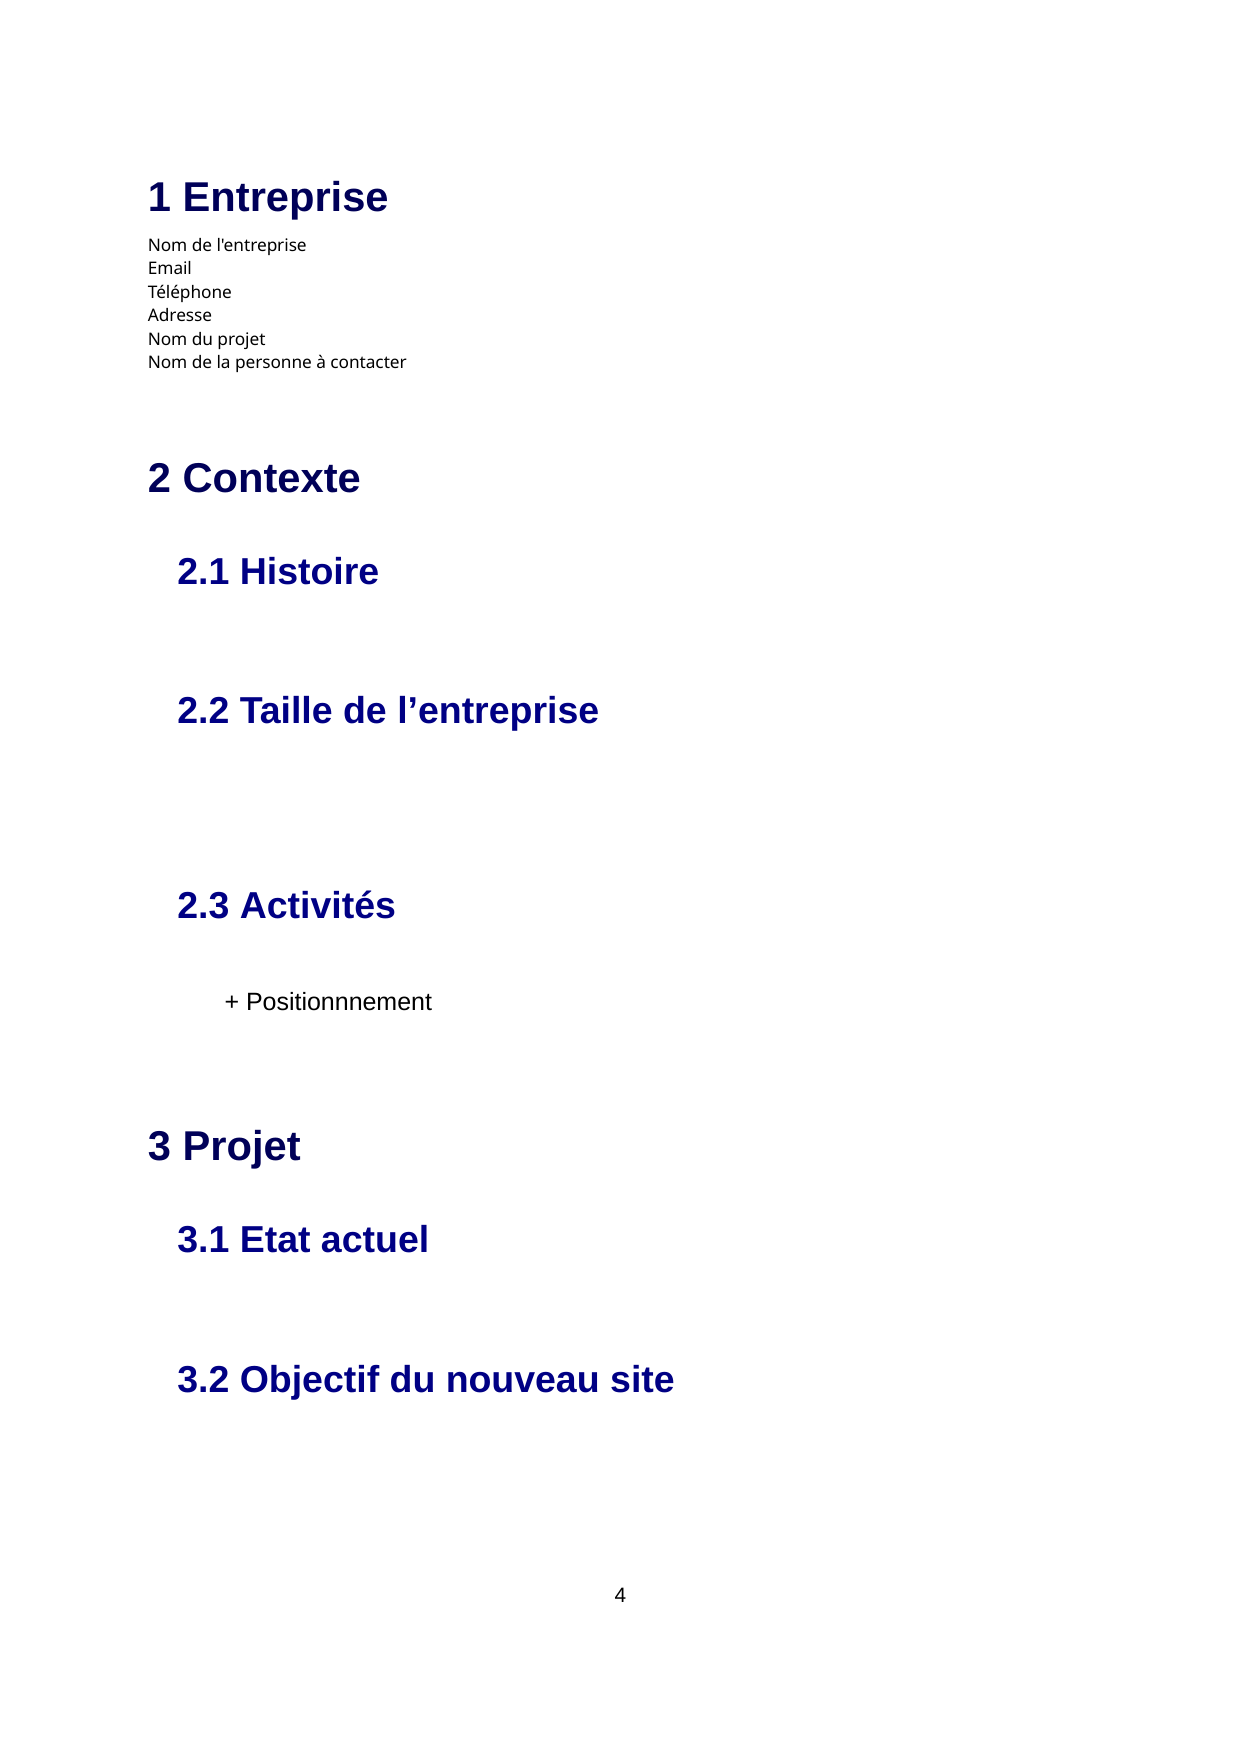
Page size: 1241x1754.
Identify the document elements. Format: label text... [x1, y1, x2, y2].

text Nom de l'entreprise Email Téléphone Adresse Nom du projet Nom de la personne à contacter [148, 233, 1093, 374]
subtitle Taille de l’entreprise [148, 689, 1093, 732]
subtitle Entreprise [148, 173, 1093, 221]
subtitle Histoire [148, 549, 1093, 592]
text + Positionnnement [148, 987, 1093, 1016]
subtitle Objectif du nouveau site [148, 1357, 1093, 1400]
subtitle Etat actuel [148, 1218, 1093, 1261]
subtitle Projet [148, 1122, 1093, 1170]
subtitle Contexte [148, 453, 1093, 501]
subtitle Activités [148, 883, 1093, 926]
